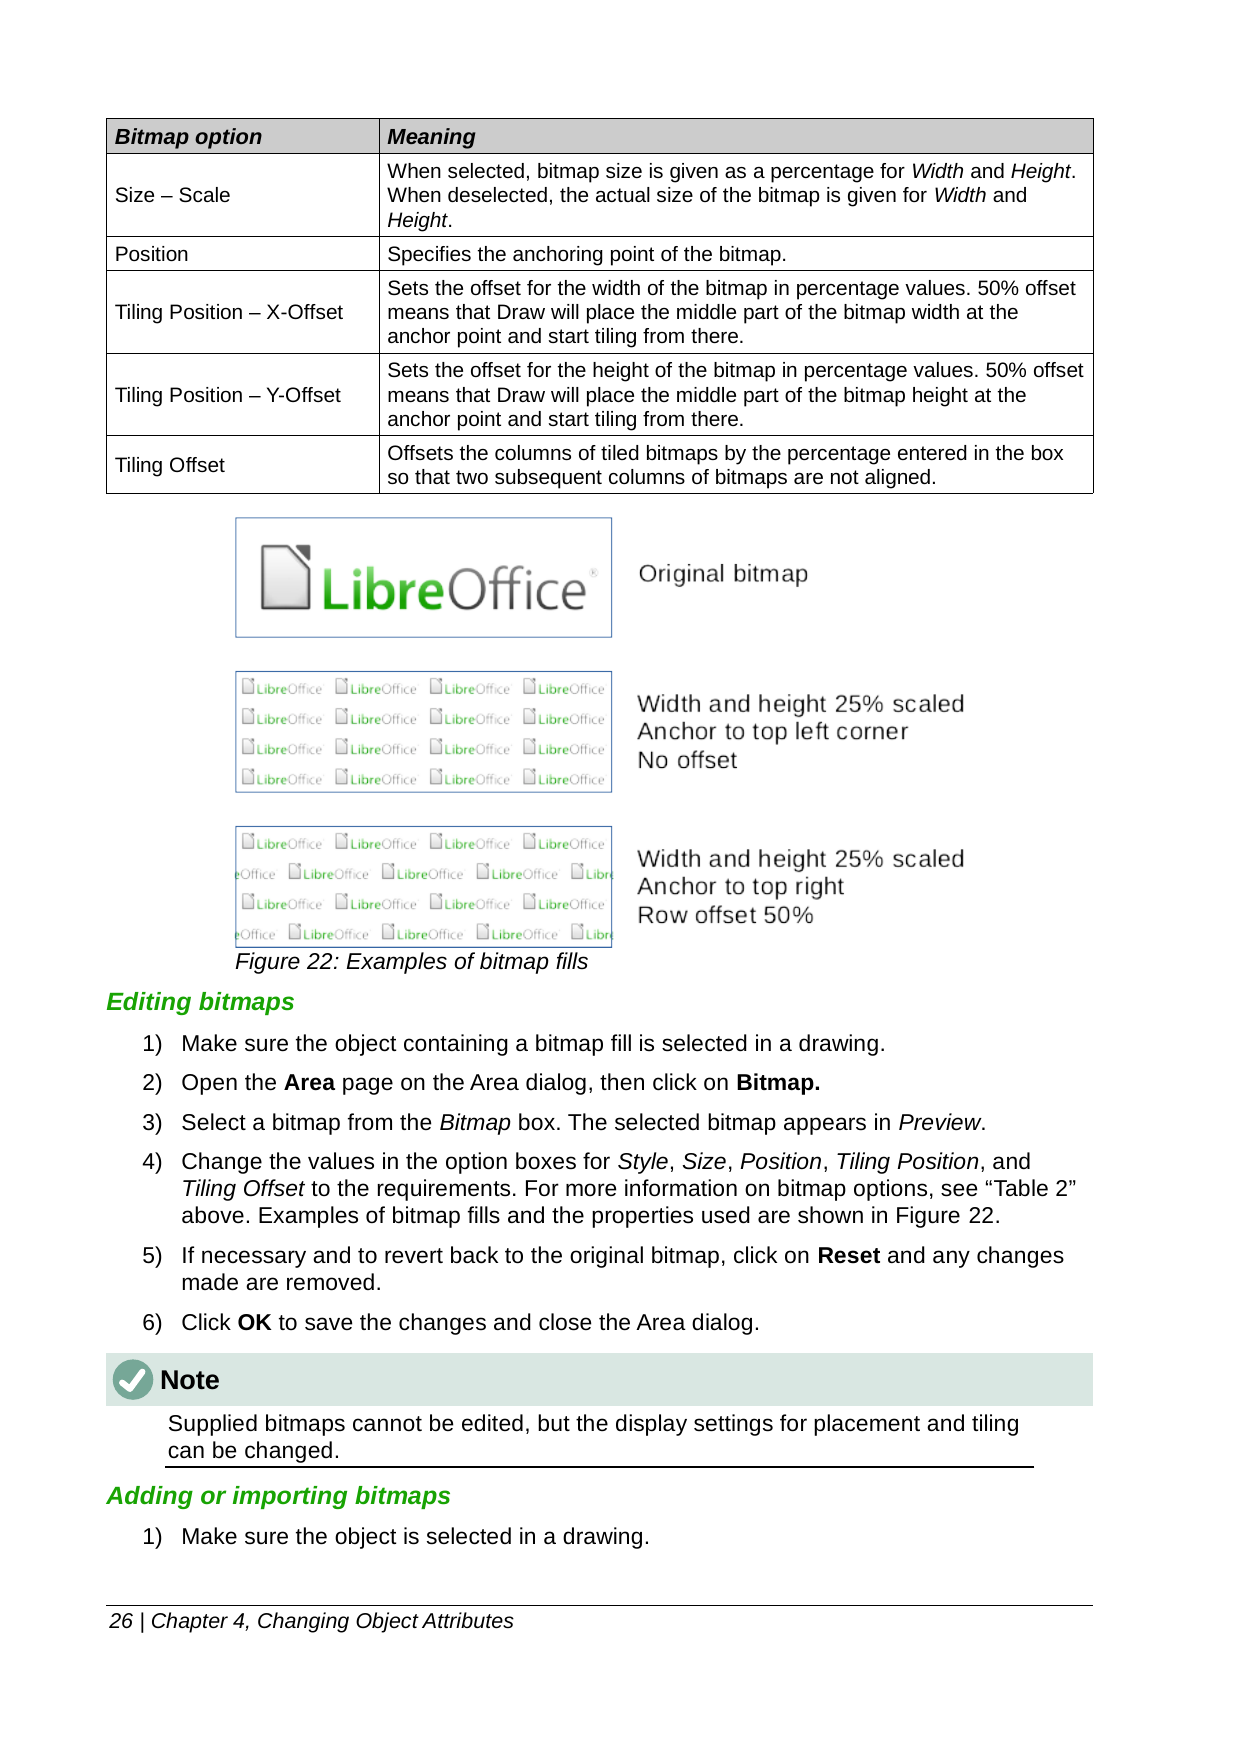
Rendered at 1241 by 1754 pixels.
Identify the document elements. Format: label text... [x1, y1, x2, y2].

text Supplied bitmaps cannot be edited, but the display settings for placement and tiling can be changed. [164, 1406, 1034, 1468]
table_cell Tiling Position – Y-Offset [107, 354, 379, 435]
table_cell Specifies the anchoring point of the bitmap. [380, 237, 1093, 270]
list Make sure the object containing a bitmap fill is selected in a drawing. [162, 1029, 1093, 1056]
table_cell Offsets the columns of tiled bitmaps by the percentage entered in the box so that two subsequent columns of bitmaps are not aligned. [380, 436, 1093, 493]
list Click OK to save the changes and close the Area dialog. [162, 1308, 1093, 1335]
picture [234, 516, 964, 948]
list Make sure the object is selected in a drawing. [162, 1523, 1093, 1550]
table_header Meaning [380, 119, 1093, 153]
table_cell Tiling Position – X-Offset [107, 271, 379, 352]
subtitle Adding or importing bitmaps [106, 1481, 1093, 1510]
subtitle Editing bitmaps [106, 987, 1093, 1016]
list Select a bitmap from the Bitmap box. The selected bitmap appears in Preview. [162, 1108, 1093, 1135]
list If necessary and to revert back to the original bitmap, click on Reset and any changes made are removed. [162, 1241, 1093, 1296]
table_cell Tiling Offset [107, 436, 379, 493]
list Change the values in the option boxes for Style, Size, Position, Tiling Position, and Tiling Offset to the requirements. For more information on bitmap options, see “2” above. Examples of bitmap fills and the properties used are shown in Figure 22. [162, 1148, 1093, 1229]
table_header Bitmap option [107, 119, 379, 153]
table_cell Sets the offset for the width of the bitmap in percentage values. 50% offset means that Draw will place the middle part of the bitmap width at the anchor point and start tiling from there. [380, 271, 1093, 352]
subtitle Note [106, 1353, 1093, 1406]
table_cell Position [107, 237, 379, 270]
text Figure 22: Examples of bitmap fills [235, 948, 964, 975]
list Open the Area page on the Area dialog, then click on Bitmap. [162, 1068, 1093, 1096]
table_cell Sets the offset for the height of the bitmap in percentage values. 50% offset means that Draw will place the middle part of the bitmap height at the anchor point and start tiling from there. [380, 354, 1093, 435]
table_cell Size – Scale [107, 154, 379, 236]
table_cell When selected, bitmap size is given as a percentage for Width and Height. When deselected, the actual size of the bitmap is given for Width and Height. [380, 154, 1093, 236]
